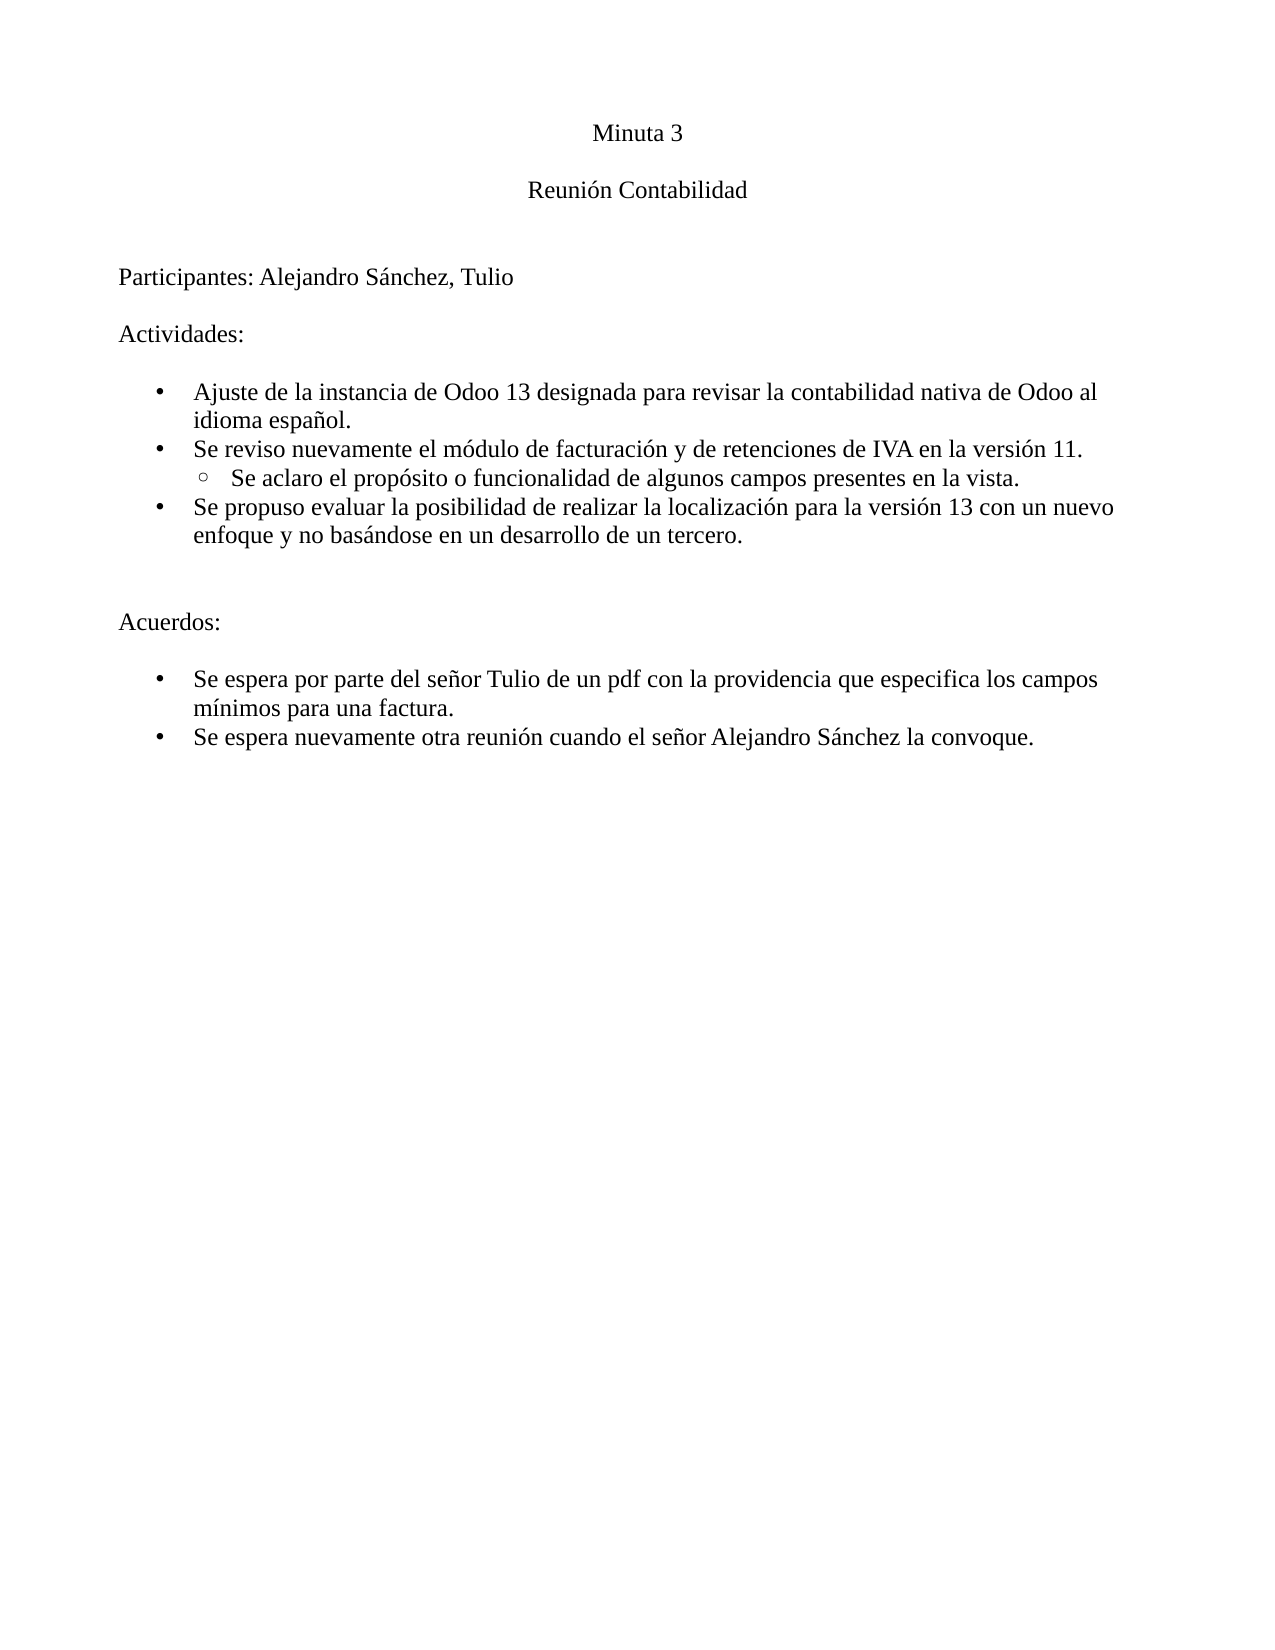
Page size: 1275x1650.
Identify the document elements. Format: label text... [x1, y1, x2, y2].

list Se espera por parte del señor Tulio de un pdf con la providencia que especifica los campos mínimos para una factura. [156, 664, 1157, 722]
text Participantes: Alejandro Sánchez, Tulio [118, 262, 1157, 291]
list Se aclaro el propósito o funcionalidad de algunos campos presentes en la vista. [193, 463, 1157, 492]
text Acuerdos: [118, 607, 1157, 636]
list Se reviso nuevamente el módulo de facturación y de retenciones de IVA en la versión 11. [156, 434, 1157, 463]
list Se propuso evaluar la posibilidad de realizar la localización para la versión 13 con un nuevo enfoque y no basándose en un desarrollo de un tercero. [156, 492, 1157, 549]
list Se espera nuevamente otra reunión cuando el señor Alejandro Sánchez la convoque. [156, 722, 1157, 751]
list Ajuste de la instancia de Odoo 13 designada para revisar la contabilidad nativa de Odoo al idioma español. [156, 377, 1157, 434]
text Actividades: [118, 319, 1157, 348]
text Minuta 3 [118, 118, 1157, 147]
text Reunión Contabilidad [118, 176, 1157, 204]
